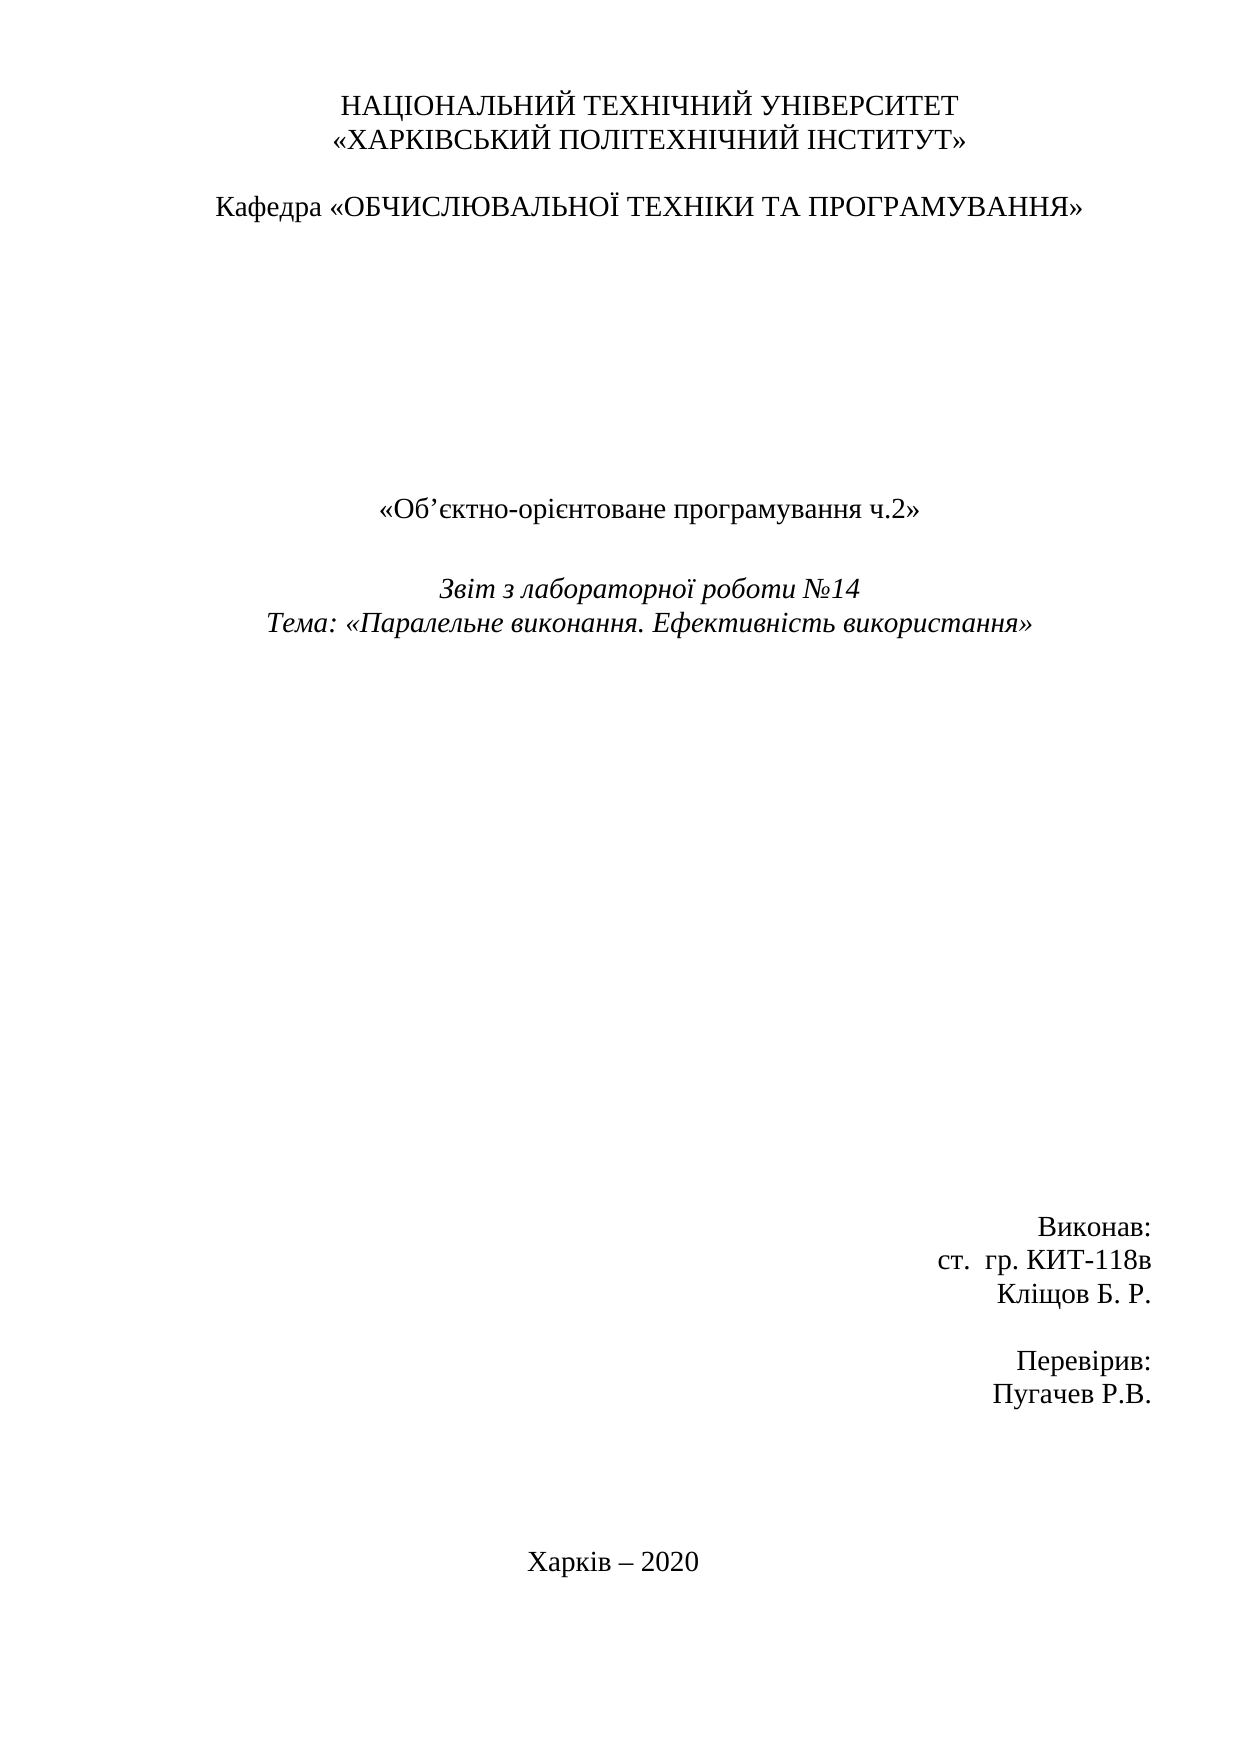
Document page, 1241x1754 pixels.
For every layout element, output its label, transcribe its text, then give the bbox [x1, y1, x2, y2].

text Тема: «Паралельне виконання. Ефективність використання» [148, 605, 1152, 638]
text Харків – 2020 [148, 1544, 1152, 1578]
text Звiт з лабораторної роботи №14 [148, 571, 1152, 605]
text Кліщов Б. Р. [466, 1276, 1152, 1309]
text Перевірив: [466, 1343, 1152, 1376]
text Виконав: [466, 1209, 1152, 1242]
text Кафедра «ОБЧИСЛЮВАЛЬНОЇ ТЕХНІКИ ТА ПРОГРАМУВАННЯ» [148, 189, 1152, 223]
text НАЦІОНАЛЬНИЙ ТЕХНІЧНИЙ УНІВЕРСИТЕТ [148, 88, 1152, 122]
text Пугачев Р.В. [466, 1376, 1152, 1410]
text «ХАРКІВСЬКИЙ ПОЛІТЕХНІЧНИЙ ІНСТИТУТ» [148, 122, 1152, 156]
text ст. гр. КИТ-118в [466, 1242, 1152, 1276]
subtitle «Об’єктно-орієнтоване програмування ч.2» [148, 491, 1152, 524]
